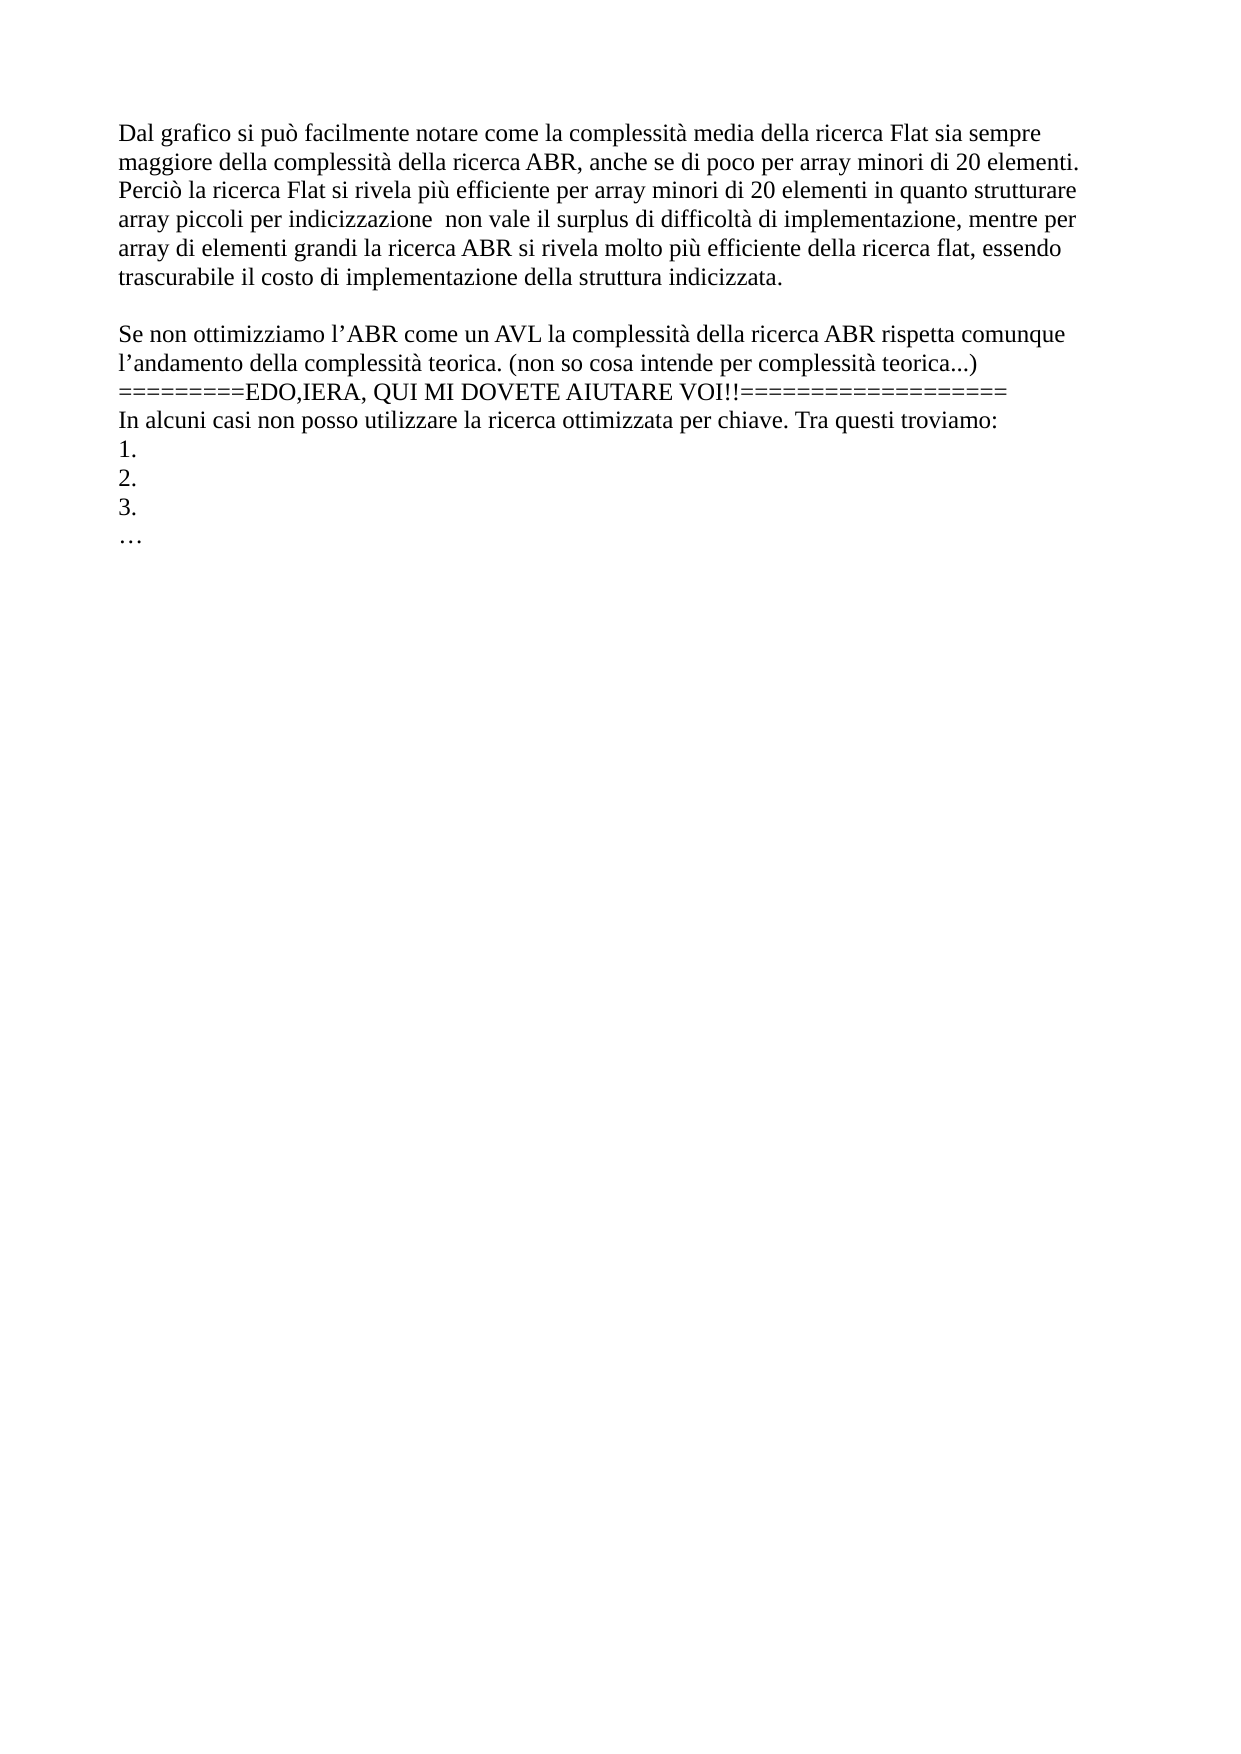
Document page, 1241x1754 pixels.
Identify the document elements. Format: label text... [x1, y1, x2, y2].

text … [118, 521, 1122, 549]
text 3. [118, 492, 1122, 521]
text In alcuni casi non posso utilizzare la ricerca ottimizzata per chiave. Tra questi troviamo: [118, 406, 1122, 434]
text 2. [118, 463, 1122, 492]
text Dal grafico si può facilmente notare come la complessità media della ricerca Flat sia sempre maggiore della complessità della ricerca ABR, anche se di poco per array minori di 20 elementi. Perciò la ricerca Flat si rivela più efficiente per array minori di 20 elementi in quanto strutturare array piccoli per indicizzazione non vale il surplus di difficoltà di implementazione, mentre per array di elementi grandi la ricerca ABR si rivela molto più efficiente della ricerca flat, essendo trascurabile il costo di implementazione della struttura indicizzata. [118, 118, 1122, 291]
text =========EDO,IERA, QUI MI DOVETE AIUTARE VOI!!=================== [118, 377, 1122, 406]
text 1. [118, 434, 1122, 463]
text Se non ottimizziamo l’ABR come un AVL la complessità della ricerca ABR rispetta comunque l’andamento della complessità teorica. (non so cosa intende per complessità teorica...) [118, 319, 1122, 377]
